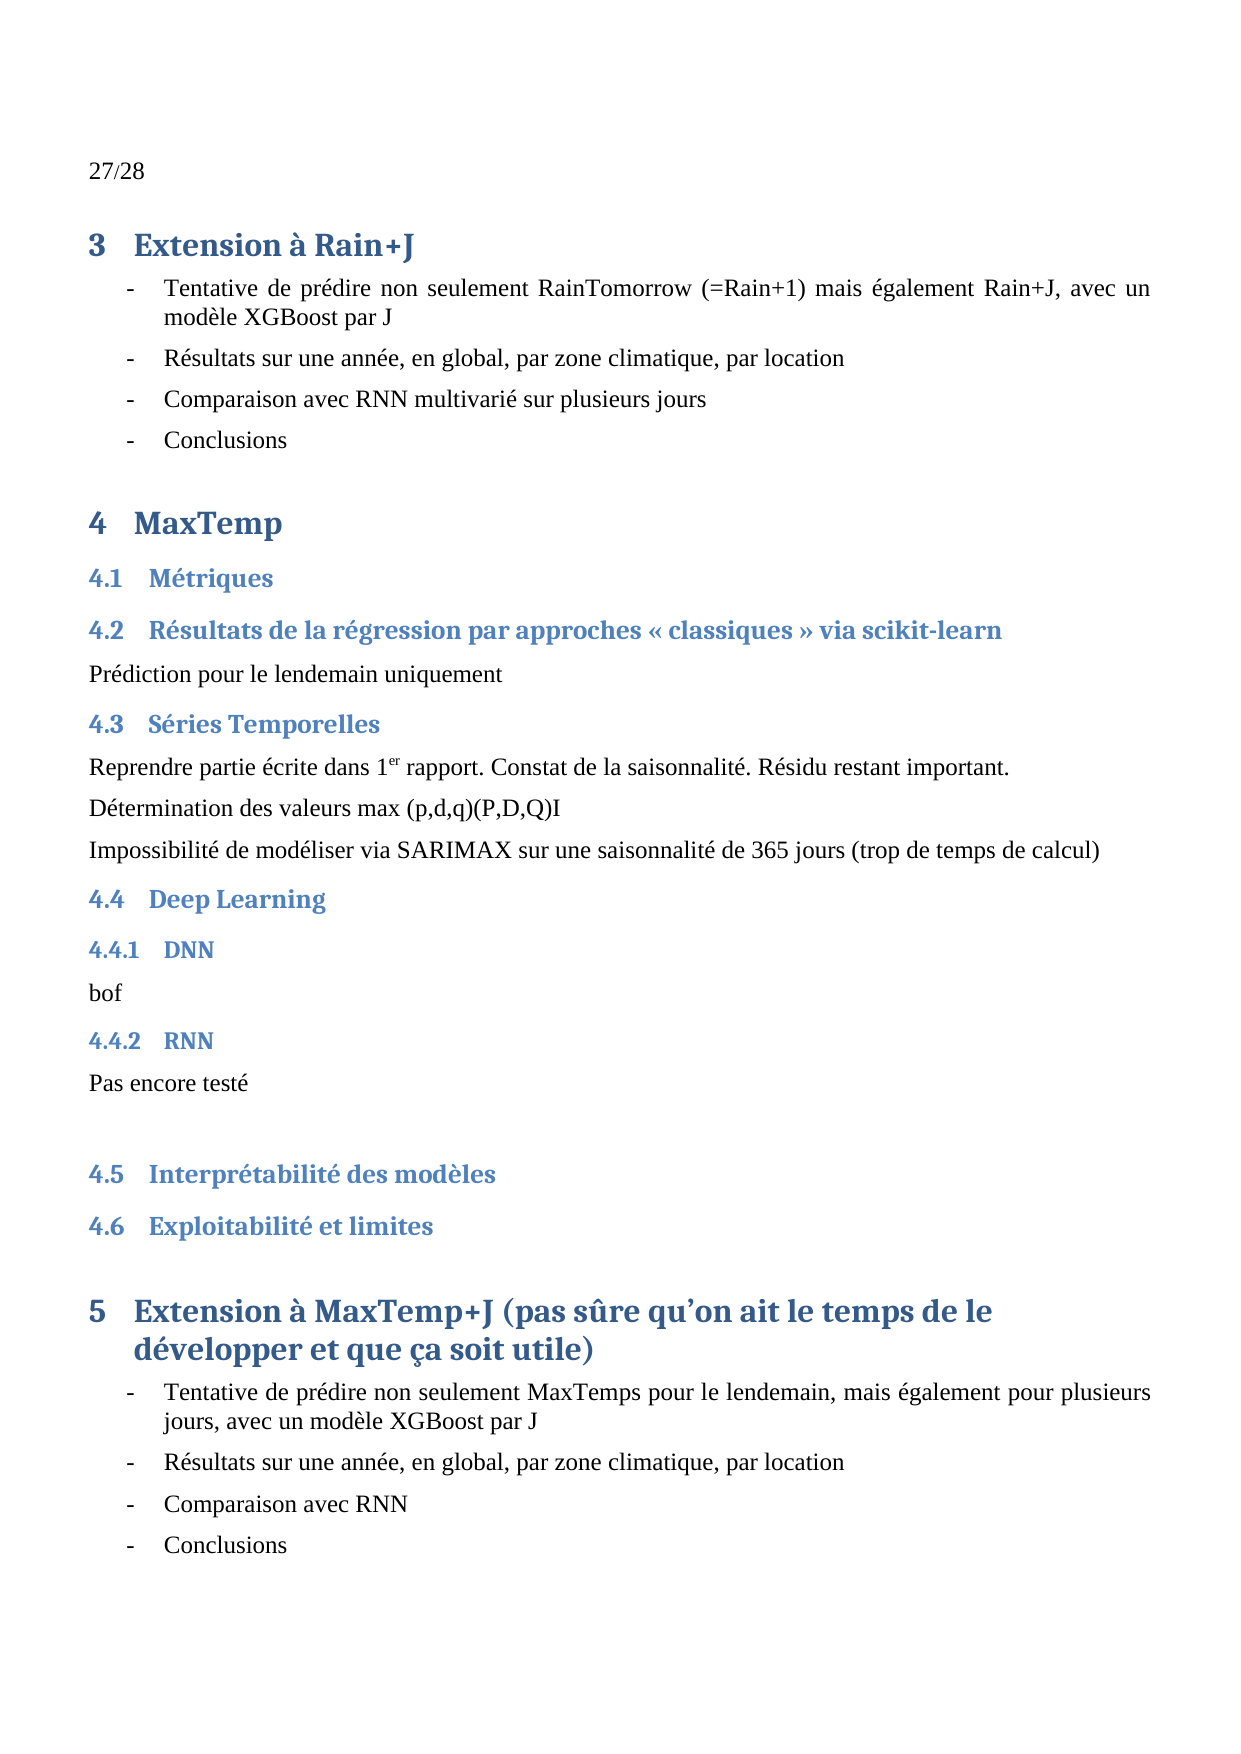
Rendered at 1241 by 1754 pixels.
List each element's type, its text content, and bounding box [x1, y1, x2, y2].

text Prédiction pour le lendemain uniquement [89, 659, 1152, 688]
list Conclusions [126, 426, 1152, 454]
subtitle DNN [89, 936, 1152, 965]
subtitle Extension à Rain+J [89, 226, 1152, 265]
text bof [89, 978, 1152, 1006]
list Conclusions [126, 1530, 1152, 1559]
list Tentative de prédire non seulement RainTomorrow (=Rain+1) mais également Rain+J, avec un modèle XGBoost par J [126, 273, 1152, 331]
subtitle Séries Temporelles [89, 709, 1152, 740]
subtitle Deep Learning [89, 884, 1152, 916]
list Résultats sur une année, en global, par zone climatique, par location [126, 1447, 1152, 1476]
text Reprendre partie écrite dans 1er rapport. Constat de la saisonnalité. Résidu restant important. [89, 752, 1152, 781]
text Impossibilité de modéliser via SARIMAX sur une saisonnalité de 365 jours (trop de temps de calcul) [89, 835, 1152, 863]
text Pas encore testé [89, 1068, 1152, 1097]
subtitle Extension à MaxTemp+J (pas sûre qu’on ait le temps de le développer et que ça soit utile) [89, 1292, 1152, 1369]
subtitle Métriques [89, 563, 1152, 594]
list Comparaison avec RNN [126, 1489, 1152, 1517]
subtitle Résultats de la régression par approches « classiques » via scikit-learn [89, 615, 1152, 647]
subtitle Exploitabilité et limites [89, 1211, 1152, 1242]
list Tentative de prédire non seulement MaxTemps pour le lendemain, mais également pour plusieurs jours, avec un modèle XGBoost par J [126, 1377, 1152, 1435]
subtitle RNN [89, 1027, 1152, 1056]
subtitle Interprétabilité des modèles [89, 1159, 1152, 1190]
list Comparaison avec RNN multivarié sur plusieurs jours [126, 384, 1152, 413]
text Détermination des valeurs max (p,d,q)(P,D,Q)I [89, 793, 1152, 822]
subtitle MaxTemp [89, 504, 1152, 543]
list Résultats sur une année, en global, par zone climatique, par location [126, 343, 1152, 372]
